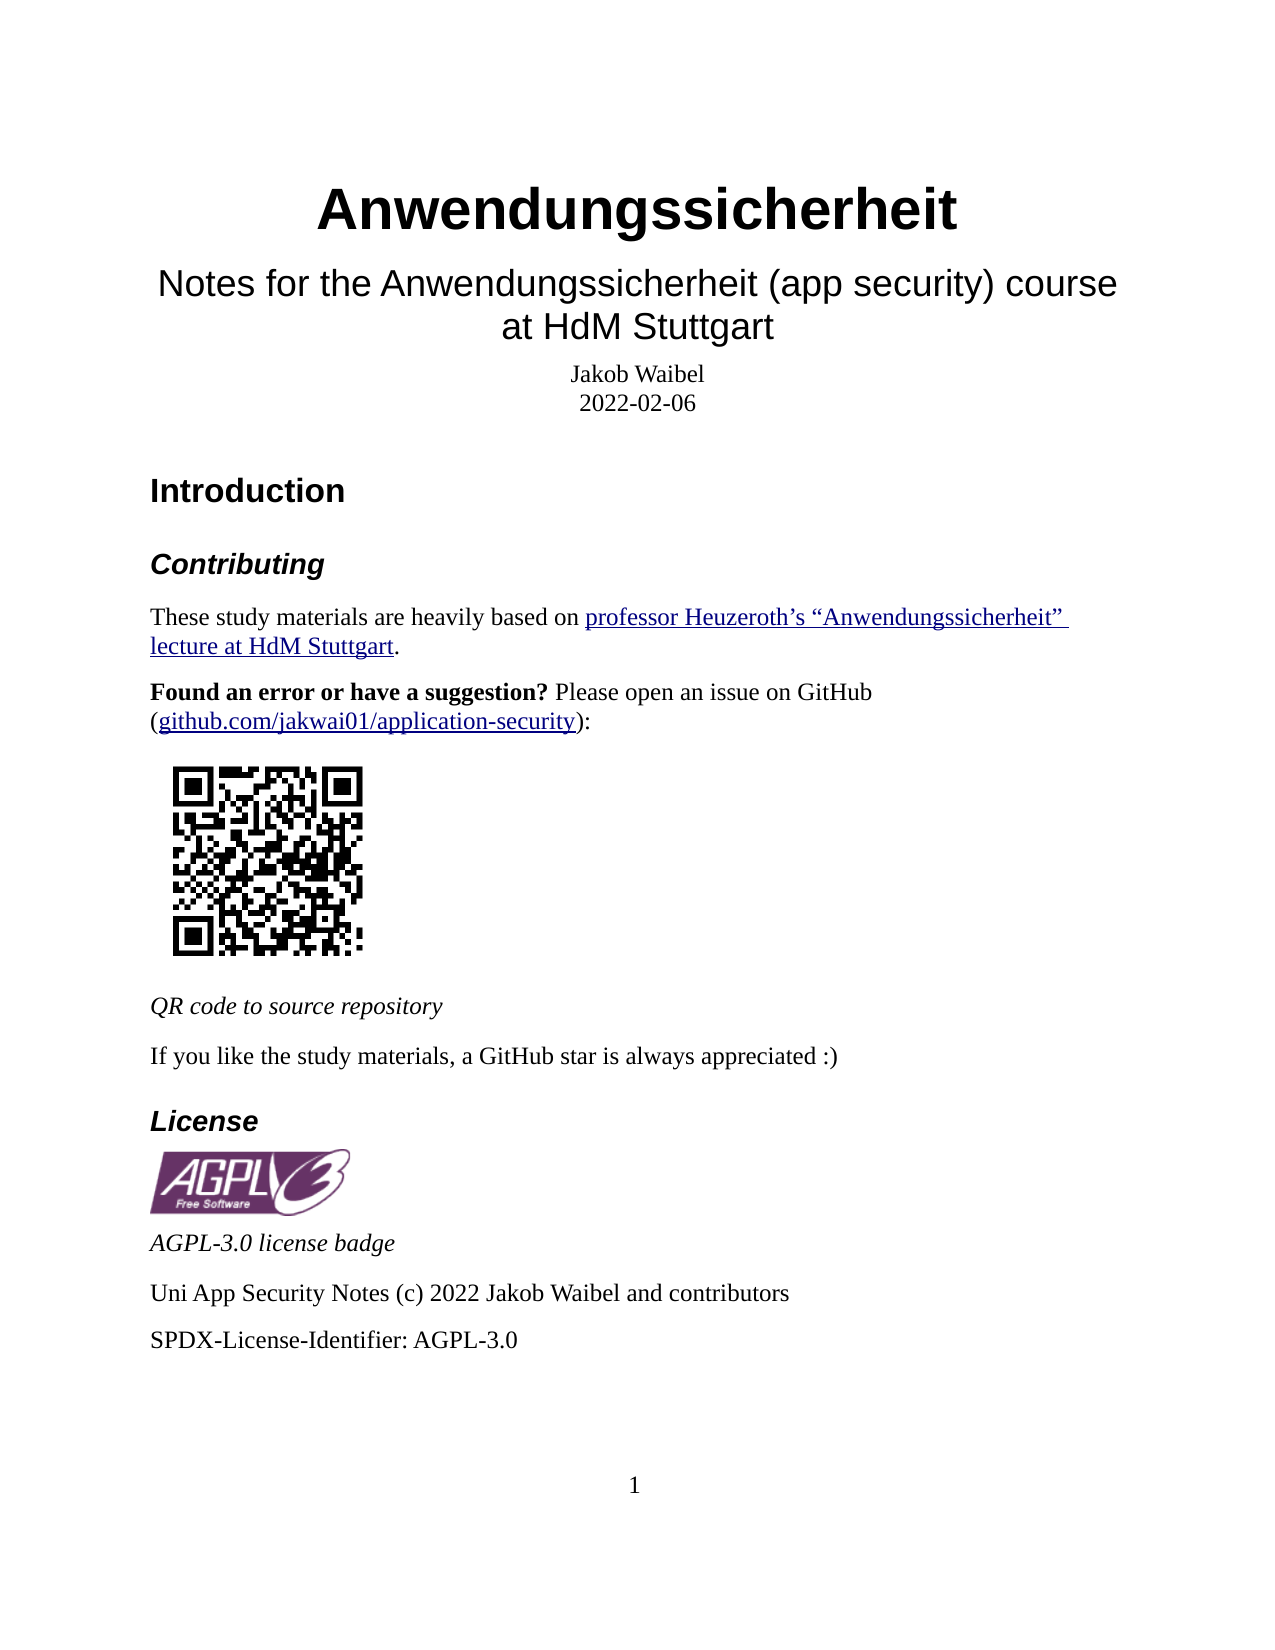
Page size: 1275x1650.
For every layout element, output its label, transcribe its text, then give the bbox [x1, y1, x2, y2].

text If you like the study materials, a GitHub star is always appreciated :) [150, 1041, 1125, 1070]
subtitle Contributing [150, 547, 1125, 581]
subtitle License [150, 1104, 1125, 1137]
text QR code to source repository [150, 991, 1125, 1019]
picture [150, 1149, 350, 1216]
text SPDX-License-Identifier: AGPL-3.0 [150, 1325, 1125, 1354]
text Found an error or have a suggestion? Please open an issue on GitHub (github.com/jakwai01/application-security): [150, 677, 1125, 735]
subtitle Notes for the Anwendungssicherheit (app security) course at HdM Stuttgart [150, 261, 1125, 347]
picture [150, 743, 385, 979]
text These study materials are heavily based on professor Heuzeroth’s “Anwendungssicherheit” lecture at HdM Stuttgart. [150, 602, 1125, 659]
text 2022-02-06 [150, 388, 1125, 417]
subtitle Introduction [150, 471, 1125, 509]
text Uni App Security Notes (c) 2022 Jakob Waibel and contributors [150, 1278, 1125, 1307]
text Jakob Waibel [150, 359, 1125, 388]
title Anwendungssicherheit [150, 175, 1125, 242]
text AGPL-3.0 license badge [150, 1228, 1125, 1257]
